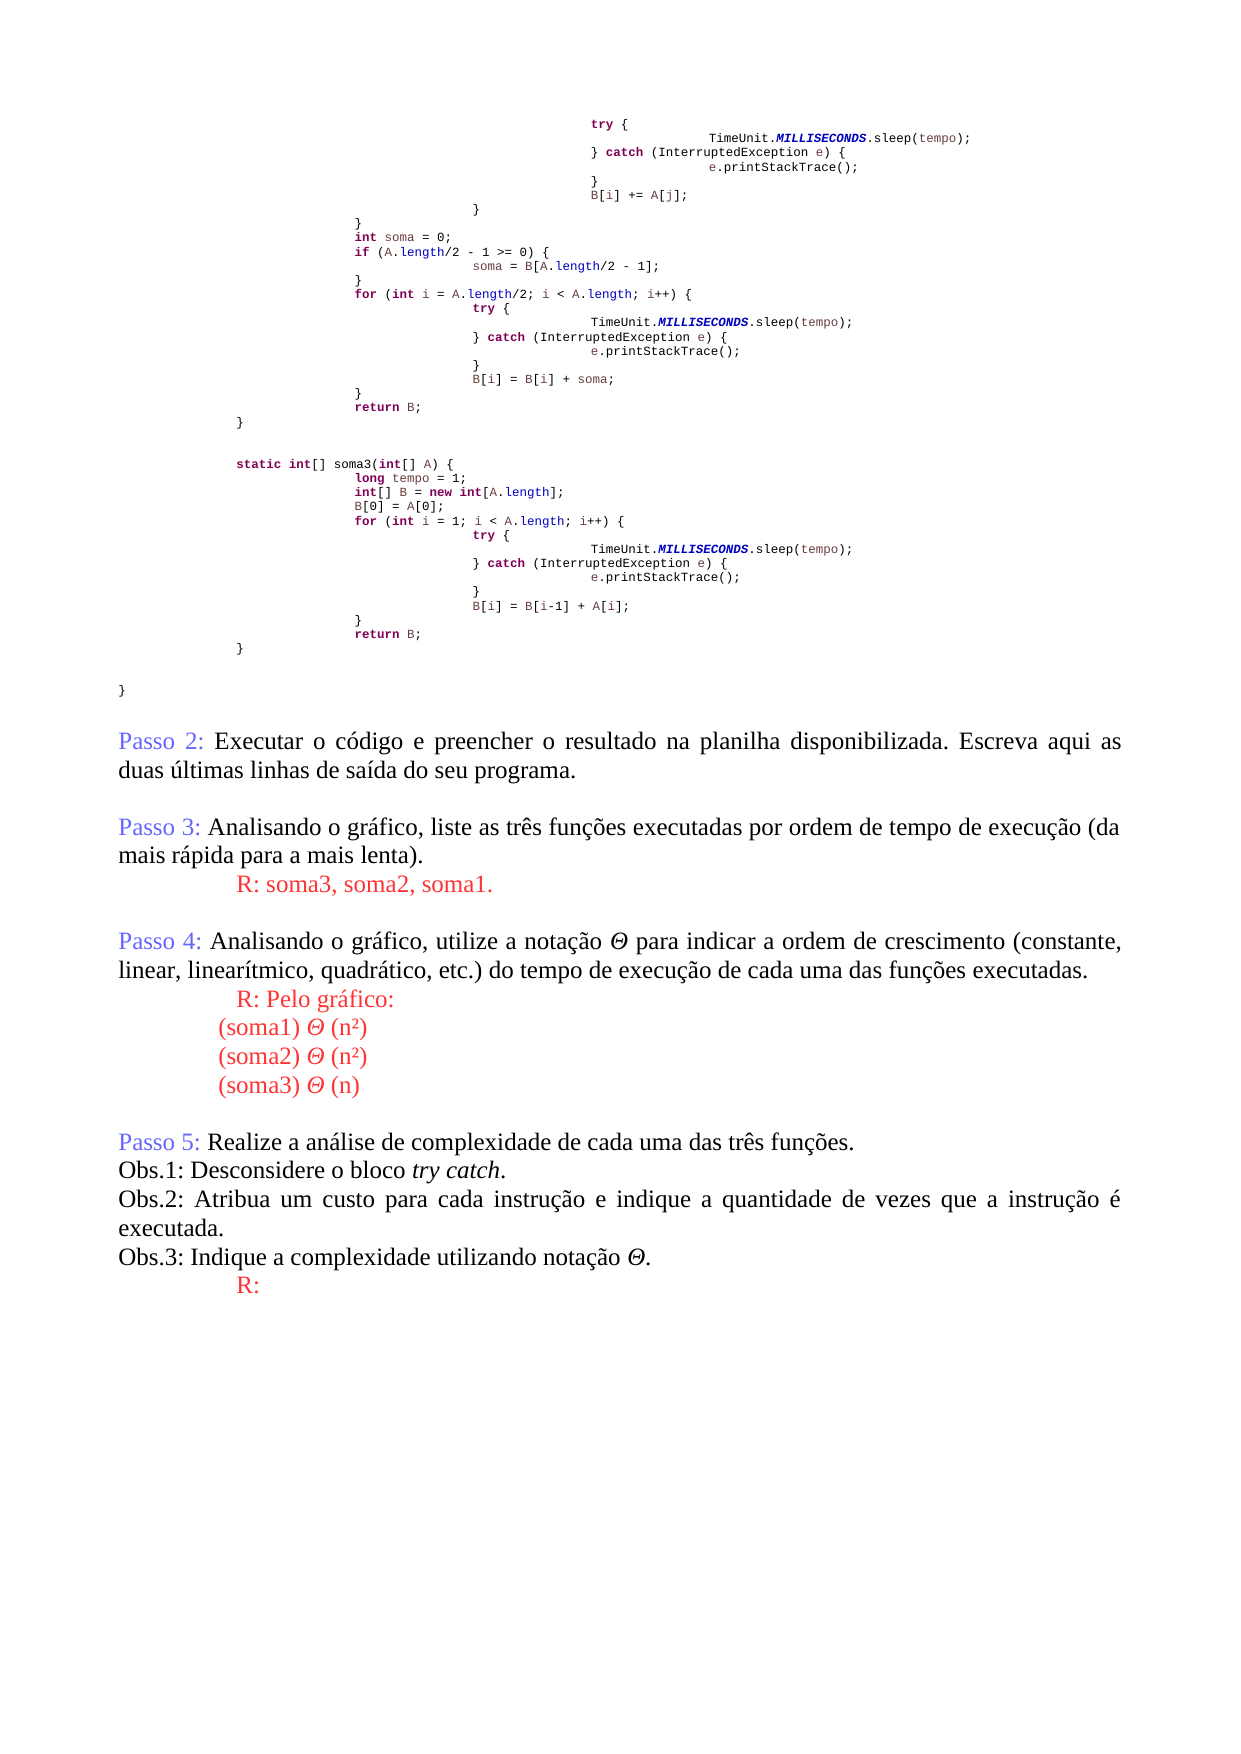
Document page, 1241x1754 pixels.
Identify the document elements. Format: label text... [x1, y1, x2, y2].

text } [118, 614, 1122, 628]
text } catch (InterruptedException e) { [118, 557, 1122, 571]
text B[0] = A[0]; [118, 500, 1122, 514]
text TimeUnit.MILLISECONDS.sleep(tempo); [118, 316, 1122, 331]
text if (A.length/2 - 1 >= 0) { [118, 246, 1122, 260]
text Obs.2: Atribua um custo para cada instrução e indique a quantidade de vezes que a instrução é executada. [118, 1184, 1122, 1242]
text int soma = 0; [118, 231, 1122, 246]
text soma = B[A.length/2 - 1]; [118, 260, 1122, 274]
text R: Pelo gráfico: [118, 984, 1122, 1012]
text static int[] soma3(int[] A) { [118, 458, 1122, 472]
text Passo 2: Executar o código e preencher o resultado na planilha disponibilizada. Escreva aqui as duas últimas linhas de saída do seu programa. [118, 726, 1122, 784]
text Passo 4: Analisando o gráfico, utilize a notação Θ para indicar a ordem de crescimento (constante, linear, linearítmico, quadrático, etc.) do tempo de execução de cada uma das funções executadas. [118, 926, 1122, 984]
text e.printStackTrace(); [118, 571, 1122, 585]
text } [118, 642, 1122, 656]
text B[i] = B[i-1] + A[i]; [118, 599, 1122, 614]
text Passo 3: Analisando o gráfico, liste as três funções executadas por ordem de tempo de execução (da mais rápida para a mais lenta). [118, 812, 1122, 869]
text (soma3) Θ (n) [118, 1070, 1122, 1099]
text } [118, 203, 1122, 217]
text e.printStackTrace(); [118, 345, 1122, 359]
text } [118, 274, 1122, 288]
text TimeUnit.MILLISECONDS.sleep(tempo); [118, 543, 1122, 557]
text e.printStackTrace(); [118, 161, 1122, 175]
text B[i] += A[j]; [118, 189, 1122, 203]
text try { [118, 302, 1122, 316]
text } [118, 585, 1122, 599]
text } [118, 175, 1122, 189]
text (soma1) Θ (n²) [118, 1012, 1122, 1041]
text R: soma3, soma2, soma1. [118, 869, 1122, 898]
text return B; [118, 628, 1122, 642]
text B[i] = B[i] + soma; [118, 373, 1122, 387]
text return B; [118, 401, 1122, 416]
text } catch (InterruptedException e) { [118, 331, 1122, 345]
text } [118, 684, 1122, 698]
text for (int i = A.length/2; i < A.length; i++) { [118, 288, 1122, 302]
text for (int i = 1; i < A.length; i++) { [118, 514, 1122, 529]
text try { [118, 118, 1122, 132]
text } [118, 359, 1122, 373]
text long tempo = 1; [118, 472, 1122, 486]
text R: [118, 1270, 1122, 1299]
text } catch (InterruptedException e) { [118, 146, 1122, 161]
text } [118, 416, 1122, 430]
text } [118, 387, 1122, 401]
text Obs.1: Desconsidere o bloco try catch. [118, 1155, 1122, 1184]
text int[] B = new int[A.length]; [118, 486, 1122, 500]
text (soma2) Θ (n²) [118, 1041, 1122, 1070]
text Obs.3: Indique a complexidade utilizando notação Θ. [118, 1242, 1122, 1270]
text Passo 5: Realize a análise de complexidade de cada uma das três funções. [118, 1127, 1122, 1155]
text TimeUnit.MILLISECONDS.sleep(tempo); [118, 132, 1122, 146]
text try { [118, 529, 1122, 543]
text } [118, 217, 1122, 231]
